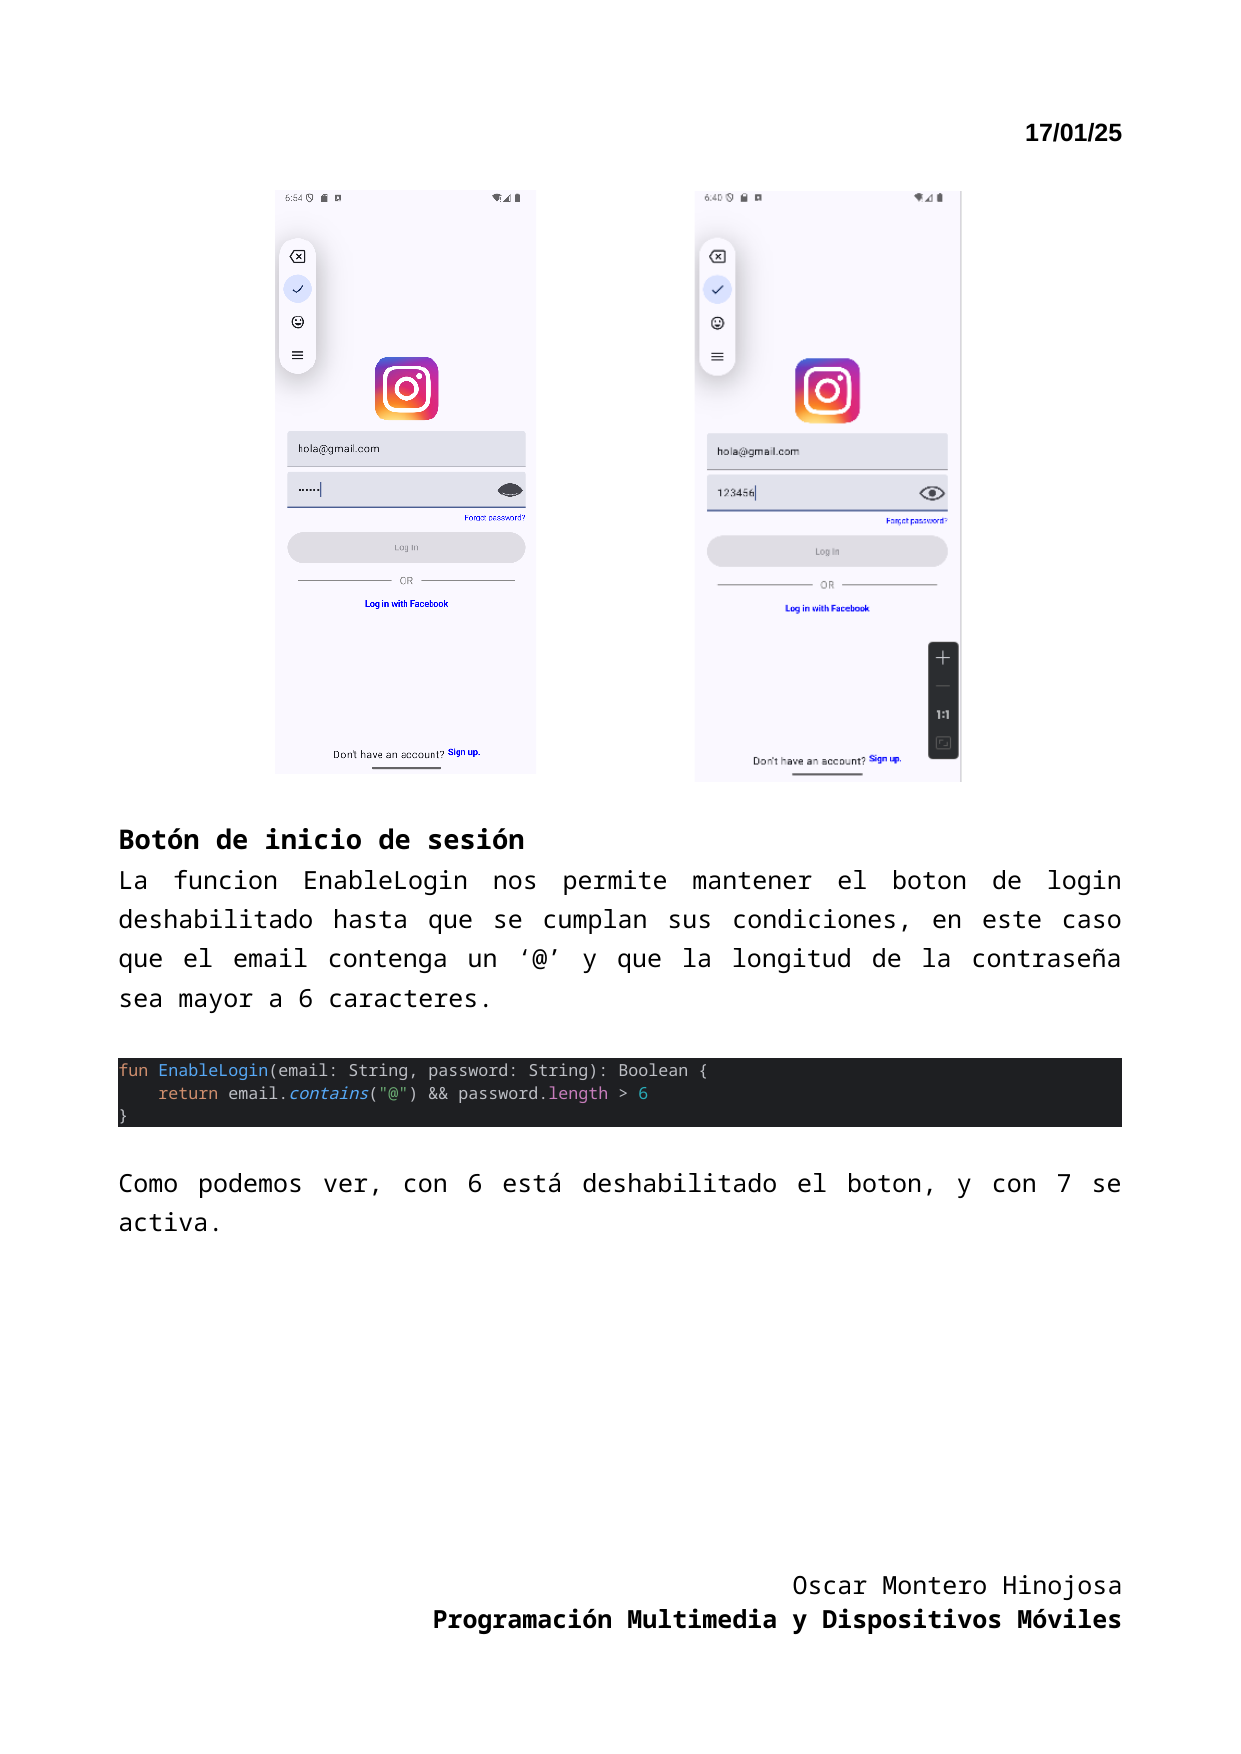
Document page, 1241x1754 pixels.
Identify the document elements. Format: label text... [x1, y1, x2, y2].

text Botón de inicio de sesión [118, 820, 1122, 857]
text La funcion EnableLogin nos permite mantener el boton de login deshabilitado hasta que se cumplan sus condiciones, en este caso que el email contenga un ‘@’ y que la longitud de la contraseña sea mayor a 6 caracteres. [118, 863, 1122, 1014]
picture [694, 191, 962, 782]
picture [275, 190, 537, 774]
text Como podemos ver, con 6 está deshabilitado el boton, y con 7 se activa. [118, 1166, 1122, 1239]
text fun EnableLogin(email: String, password: String): Boolean { return email.contains("@") && password.length > 6 } [118, 1058, 1122, 1127]
